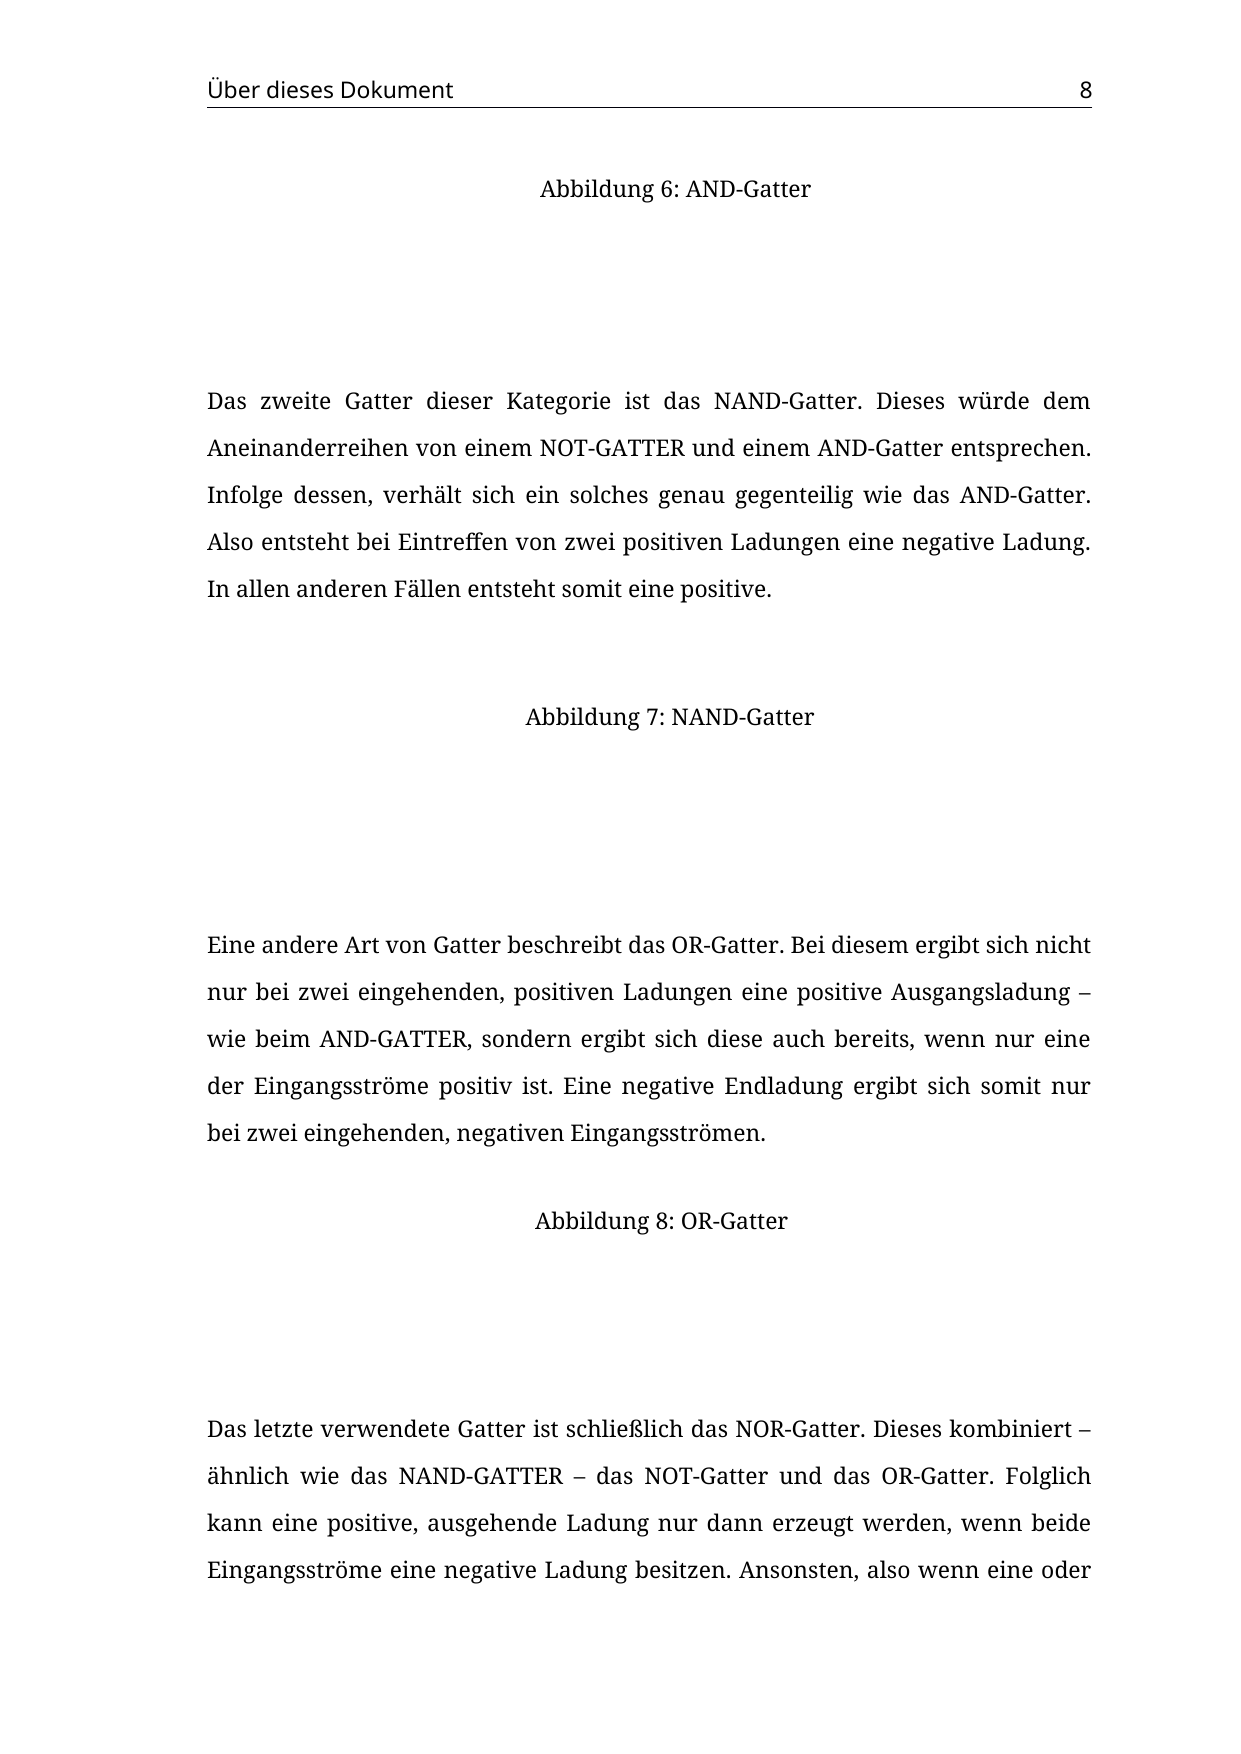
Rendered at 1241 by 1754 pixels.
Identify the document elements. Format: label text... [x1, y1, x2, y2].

text Das zweite Gatter dieser Kategorie ist das NAND-Gatter. Dieses würde dem Aneinanderreihen von einem NOT-GATTER und einem AND-Gatter entsprechen. Infolge dessen, verhält sich ein solches genau gegenteilig wie das AND-Gatter. Also entsteht bei Eintreffen von zwei positiven Ladungen eine negative Ladung. In allen anderen Fällen entsteht somit eine positive. [207, 385, 1092, 604]
text Abbildung 8: OR-Gatter [512, 1205, 811, 1236]
text Abbildung 7: NAND-Gatter [524, 701, 816, 733]
text Eine andere Art von Gatter beschreibt das OR-Gatter. Bei diesem ergibt sich nicht nur bei zwei eingehenden, positiven Ladungen eine positive Ausgangsladung – wie beim AND-GATTER, sondern ergibt sich diese auch bereits, wenn nur eine der Eingangsströme positiv ist. Eine negative Endladung ergibt sich somit nur bei zwei eingehenden, negativen Eingangsströmen. [207, 929, 1092, 1148]
text Das letzte verwendete Gatter ist schließlich das NOR-Gatter. Dieses kombiniert – ähnlich wie das NAND-GATTER – das NOT-Gatter und das OR-Gatter. Folglich kann eine positive, ausgehende Ladung nur dann erzeugt werden, wenn beide Eingangsströme eine negative Ladung besitzen. Ansonsten, also wenn eine oder [207, 1413, 1092, 1585]
text Abbildung 6: AND-Gatter [529, 173, 822, 204]
